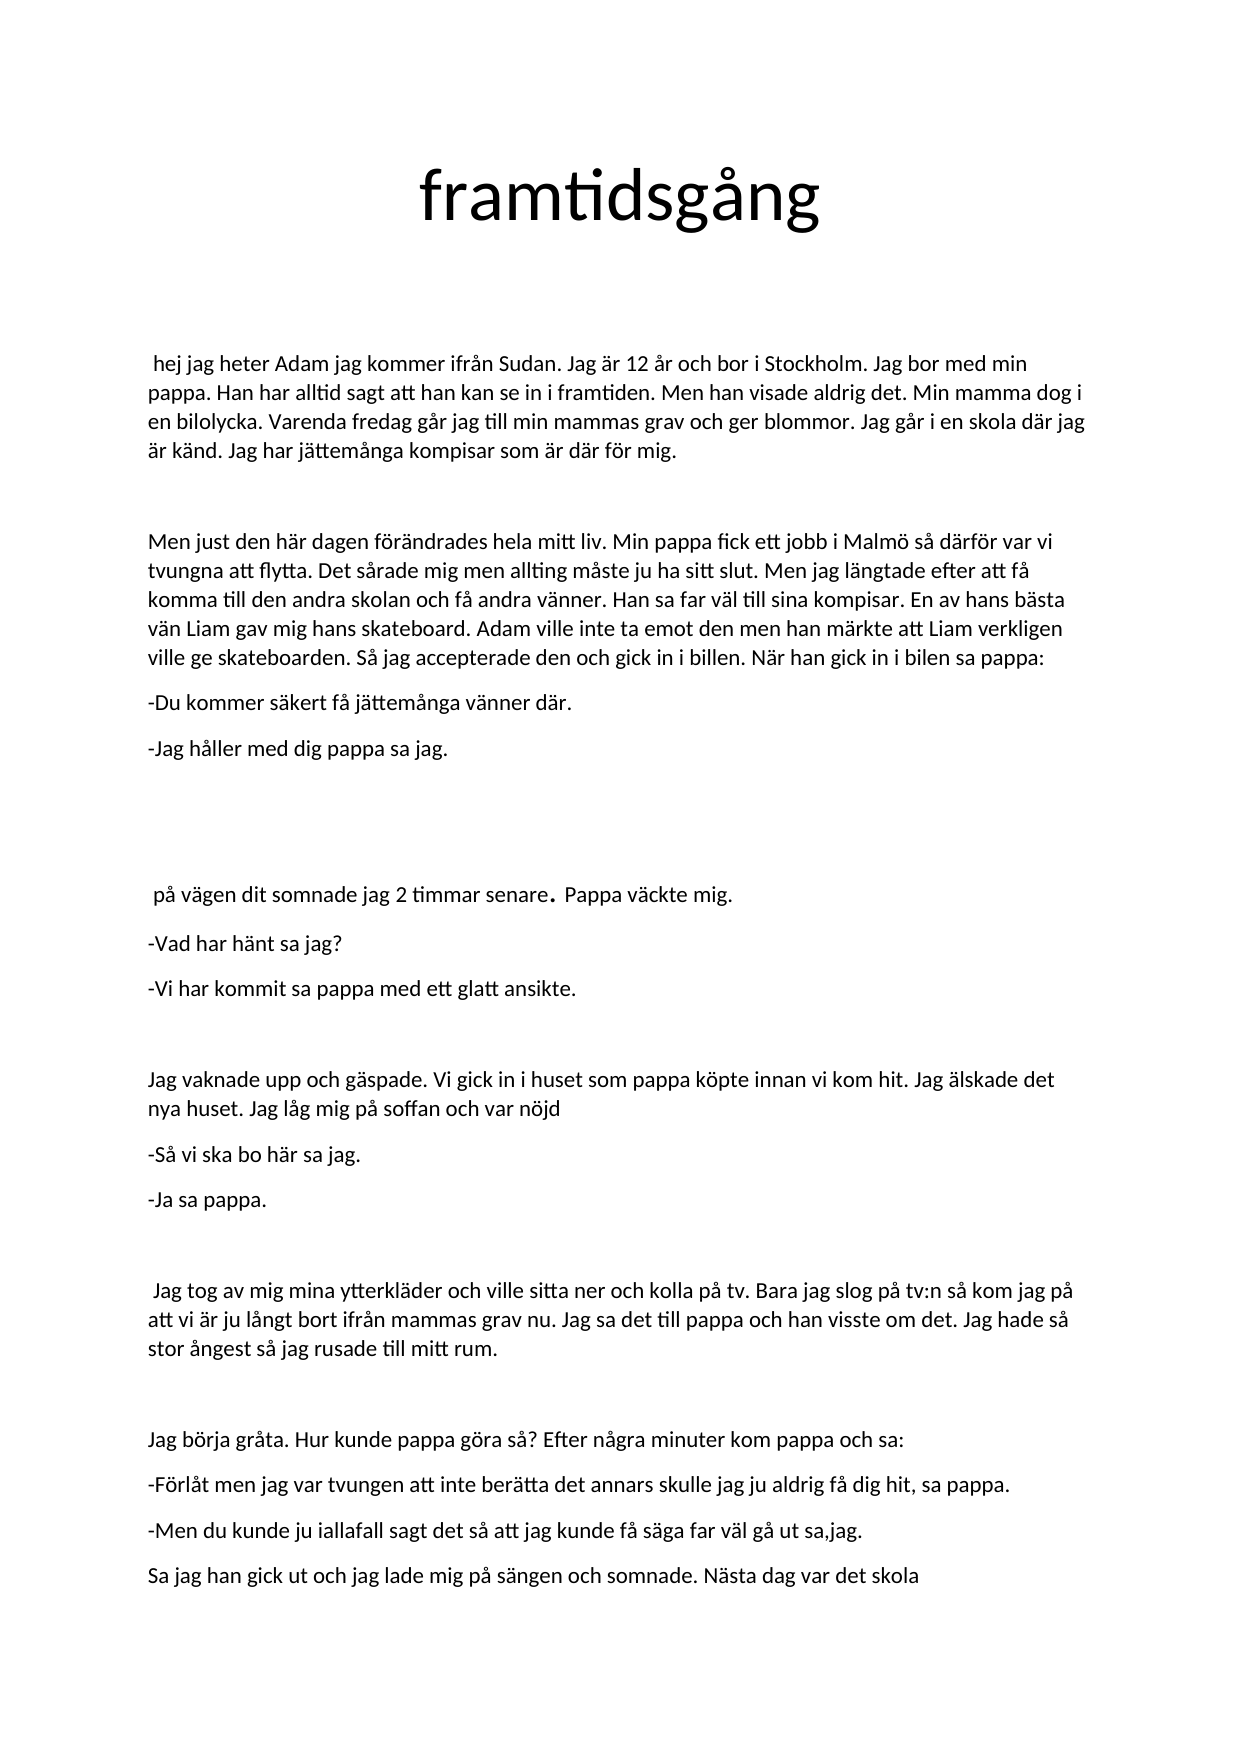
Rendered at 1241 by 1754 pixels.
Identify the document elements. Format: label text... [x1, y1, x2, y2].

text -Förlåt men jag var tvungen att inte berätta det annars skulle jag ju aldrig få dig hit, sa pappa. [148, 1471, 1093, 1498]
text -Vi har kommit sa pappa med ett glatt ansikte. [148, 974, 1093, 1002]
text hej jag heter Adam jag kommer ifrån Sudan. Jag är 12 år och bor i Stockholm. Jag bor med min pappa. Han har alltid sagt att han kan se in i framtiden. Men han visade aldrig det. Min mamma dog i en bilolycka. Varenda fredag går jag till min mammas grav och ger blommor. Jag går i en skola där jag är känd. Jag har jättemånga kompisar som är där för mig. [148, 349, 1093, 464]
text framtidsgång [148, 148, 1093, 239]
text Jag tog av mig mina ytterkläder och ville sitta ner och kolla på tv. Bara jag slog på tv:n så kom jag på att vi är ju långt bort ifrån mammas grav nu. Jag sa det till pappa och han visste om det. Jag hade så stor ångest så jag rusade till mitt rum. [148, 1276, 1093, 1362]
text -Jag håller med dig pappa sa jag. [148, 734, 1093, 762]
text -Du kommer säkert få jättemånga vänner där. [148, 688, 1093, 716]
text -Så vi ska bo här sa jag. [148, 1140, 1093, 1168]
text -Vad har hänt sa jag? [148, 929, 1093, 957]
text Men just den här dagen förändrades hela mitt liv. Min pappa fick ett jobb i Malmö så därför var vi tvungna att flytta. Det sårade mig men allting måste ju ha sitt slut. Men jag längtade efter att få komma till den andra skolan och få andra vänner. Han sa far väl till sina kompisar. En av hans bästa vän Liam gav mig hans skateboard. Adam ville inte ta emot den men han märkte att Liam verkligen ville ge skateboarden. Så jag accepterade den och gick in i billen. När han gick in i bilen sa pappa: [148, 527, 1093, 671]
text Sa jag han gick ut och jag lade mig på sängen och somnade. Nästa dag var det skola [148, 1562, 1093, 1589]
text Jag börja gråta. Hur kunde pappa göra så? Efter några minuter kom pappa och sa: [148, 1425, 1093, 1453]
text Jag vaknade upp och gäspade. Vi gick in i huset som pappa köpte innan vi kom hit. Jag älskade det nya huset. Jag låg mig på soffan och var nöjd [148, 1065, 1093, 1122]
text -Ja sa pappa. [148, 1185, 1093, 1213]
text -Men du kunde ju iallafall sagt det så att jag kunde få säga far väl gå ut sa,jag. [148, 1516, 1093, 1544]
text på vägen dit somnade jag 2 timmar senare. Pappa väckte mig. [148, 870, 1093, 911]
